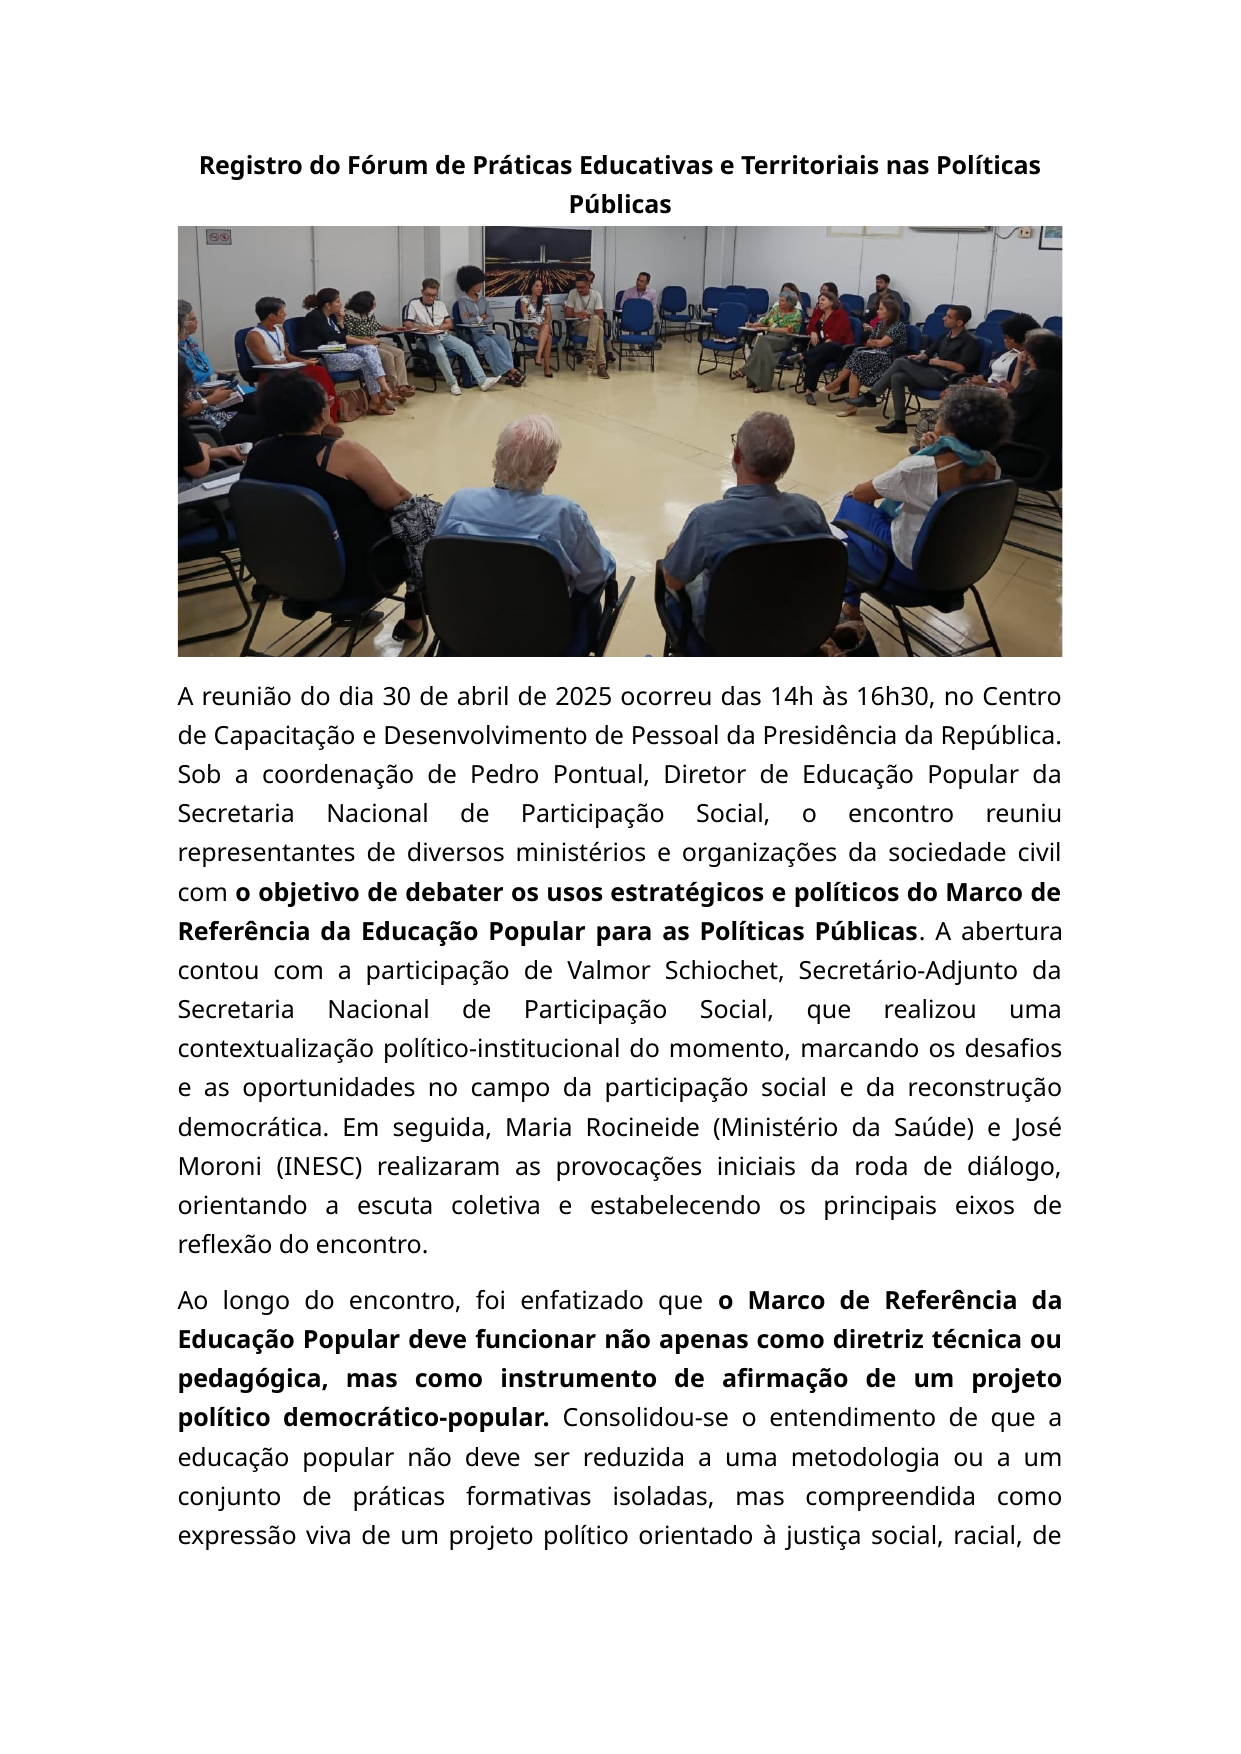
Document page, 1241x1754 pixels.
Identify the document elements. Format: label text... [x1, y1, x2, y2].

text A reunião do dia 30 de abril de 2025 ocorreu das 14h às 16h30, no Centro de Capacitação e Desenvolvimento de Pessoal da Presidência da República. Sob a coordenação de Pedro Pontual, Diretor de Educação Popular da Secretaria Nacional de Participação Social, o encontro reuniu representantes de diversos ministérios e organizações da sociedade civil com o objetivo de debater os usos estratégicos e políticos do Marco de Referência da Educação Popular para as Políticas Públicas. A abertura contou com a participação de Valmor Schiochet, Secretário-Adjunto da Secretaria Nacional de Participação Social, que realizou uma contextualização político-institucional do momento, marcando os desafios e as oportunidades no campo da participação social e da reconstrução democrática. Em seguida, Maria Rocineide (Ministério da Saúde) e José Moroni (INESC) realizaram as provocações iniciais da roda de diálogo, orientando a escuta coletiva e estabelecendo os principais eixos de reflexão do encontro. [177, 678, 1063, 1261]
text Ao longo do encontro, foi enfatizado que o Marco de Referência da Educação Popular deve funcionar não apenas como diretriz técnica ou pedagógica, mas como instrumento de afirmação de um projeto político democrático-popular. Consolidou-se o entendimento de que a educação popular não deve ser reduzida a uma metodologia ou a um conjunto de práticas formativas isoladas, mas compreendida como expressão viva de um projeto político orientado à justiça social, racial, de [177, 1282, 1063, 1552]
text Registro do Fórum de Práticas Educativas e Territoriais nas Políticas Públicas [177, 148, 1063, 226]
